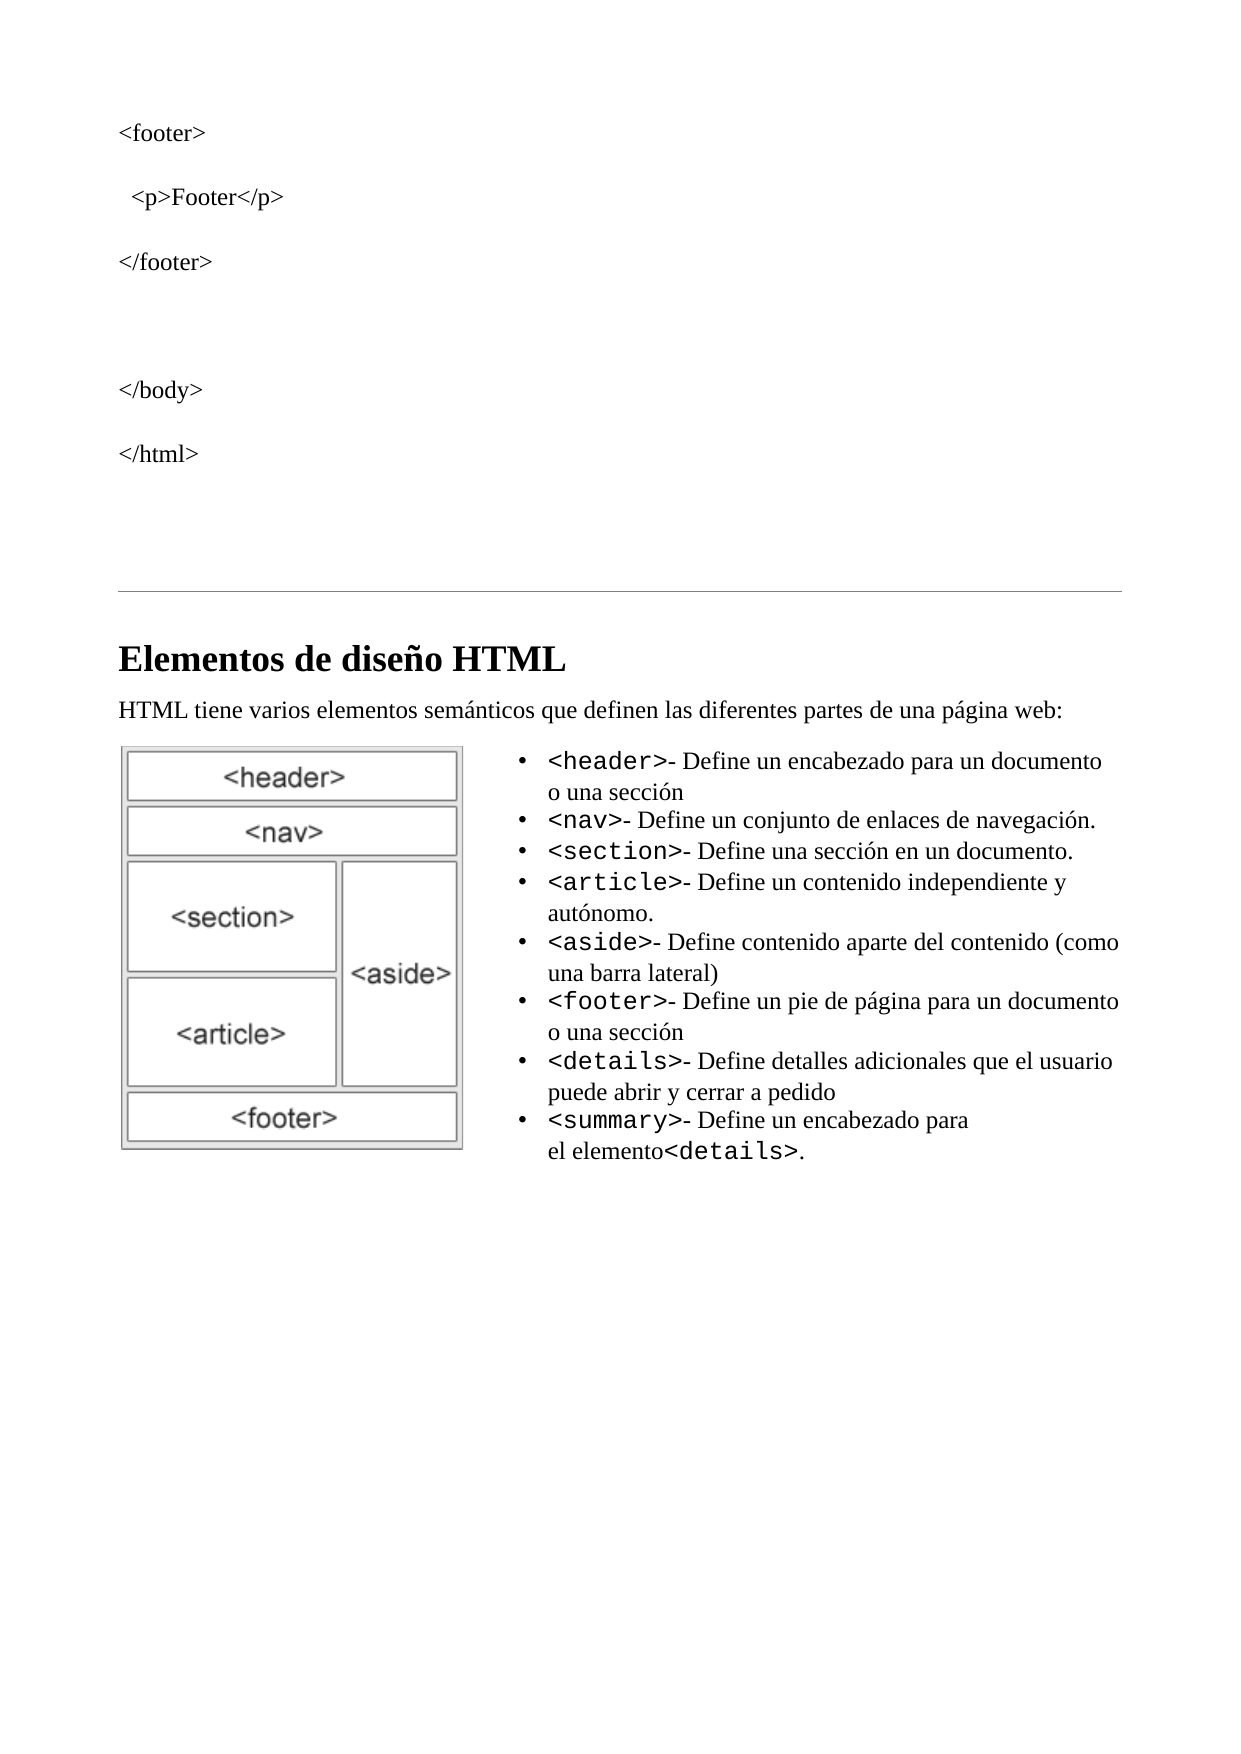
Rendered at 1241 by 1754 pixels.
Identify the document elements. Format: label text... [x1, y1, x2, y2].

picture [121, 746, 464, 1150]
text </html> [118, 439, 1122, 468]
text </footer> [118, 247, 1122, 275]
text <p>Footer</p> [118, 182, 1122, 211]
text </body> [118, 375, 1122, 404]
subtitle Elementos de diseño HTML [118, 637, 1122, 680]
table_header [118, 743, 471, 1267]
text HTML tiene varios elementos semánticos que definen las diferentes partes de una página web: [118, 696, 1122, 724]
text <footer> [118, 118, 1122, 147]
table_header <header>- Define un encabezado para un documento o una sección <nav>- Define un conjunto de enlaces de navegación. <section>- Define una sección en un documento. <article>- Define un contenido independiente y autónomo. <aside>- Define contenido aparte del contenido (como una barra lateral) <footer>- Define un pie de página para un documento o una sección <details>- Define detalles adicionales que el usuario puede abrir y cerrar a pedido <summary>- Define un encabezado para el elemento<details>. [471, 743, 1122, 1267]
